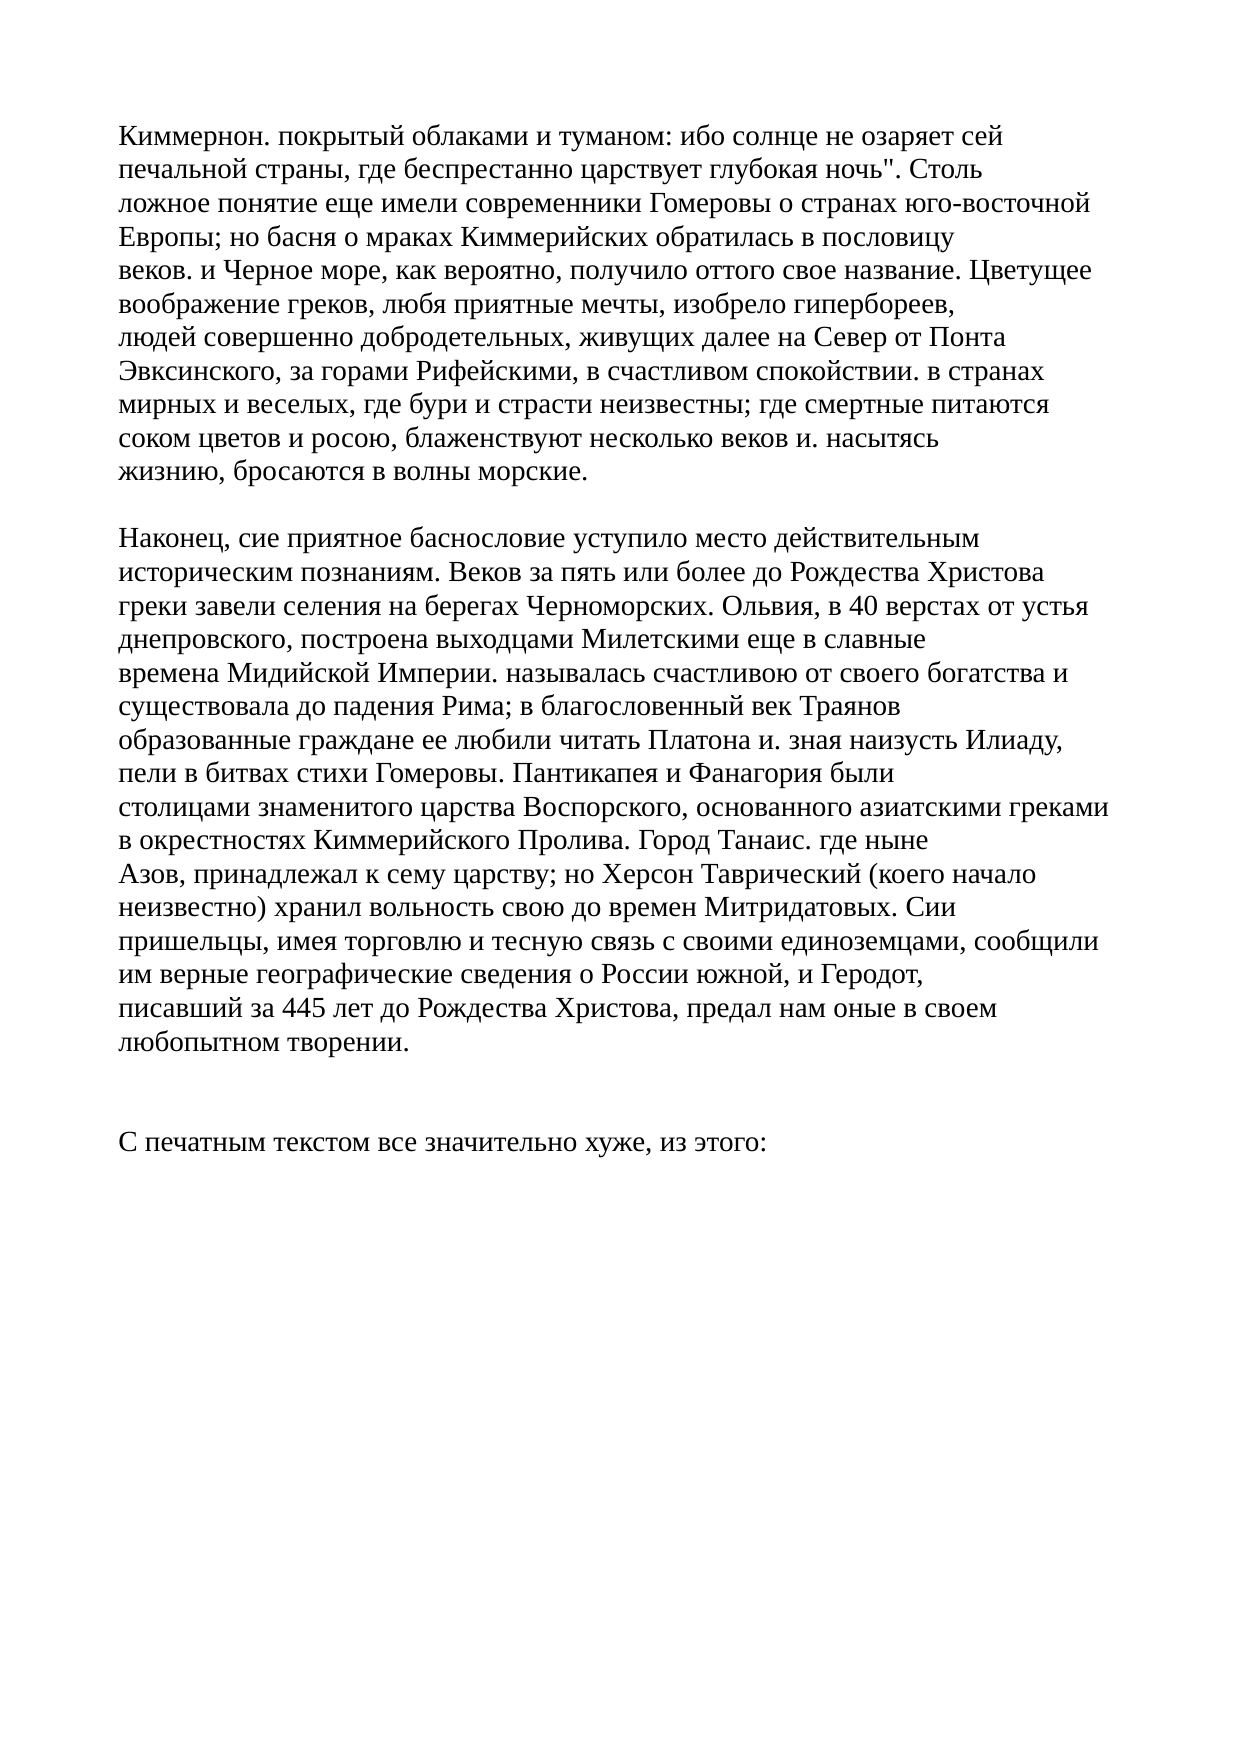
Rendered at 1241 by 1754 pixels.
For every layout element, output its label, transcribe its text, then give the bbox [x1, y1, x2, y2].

text писавший за 445 лет до Рождества Христова, предал нам оные в своем любопытном творении. [118, 990, 1122, 1057]
text пришельцы, имея торговлю и тесную связь с своими единоземцами, сообщили им верные географические сведения о России южной, и Геродот, [118, 923, 1122, 990]
text Азов, принадлежал к сему царству; но Херсон Таврический (коего начало неизвестно) хранил вольность свою до времен Митридатовых. Сии [118, 856, 1122, 923]
text людей совершенно добродетельных, живущих далее на Север от Понта Эвксинского, за горами Рифейскими, в счастливом спокойствии. в странах [118, 319, 1122, 386]
text столицами знаменитого царства Воспорского, основанного азиатскими греками в окрестностях Киммерийского Пролива. Город Танаис. где ныне [118, 789, 1122, 856]
text С печатным текстом все значительно хуже, из этого: [118, 1124, 1122, 1158]
text образованные граждане ее любили читать Платона и. зная наизусть Илиаду, пели в битвах стихи Гомеровы. Пантикапея и Фанагория были [118, 722, 1122, 789]
text греки завели селения на берегах Черноморских. Ольвия, в 40 верстах от устья днепровского, построена выходцами Милетскими еще в славные [118, 588, 1122, 655]
text ложное понятие еще имели современники Гомеровы о странах юго-восточной Европы; но басня о мраках Киммерийских обратилась в пословицу [118, 185, 1122, 252]
text мирных и веселых, где бури и страсти неизвестны; где смертные питаются соком цветов и росою, блаженствуют несколько веков и. насытясь [118, 386, 1122, 453]
text жизнию, бросаются в волны морские. [118, 453, 1122, 487]
text времена Мидийской Империи. называлась счастливою от своего богатства и существовала до падения Рима; в благословенный век Траянов [118, 655, 1122, 722]
text Наконец, сие приятное баснословие уступило место действительным историческим познаниям. Веков за пять или более до Рождества Христова [118, 521, 1122, 588]
text веков. и Черное море, как вероятно, получило оттого свое название. Цветущее воображение греков, любя приятные мечты, изобрело гипербореев, [118, 252, 1122, 319]
text Киммернон. покрытый облаками и туманом: ибо солнце не озаряет сей печальной страны, где беспрестанно царствует глубокая ночь". Столь [118, 118, 1122, 185]
